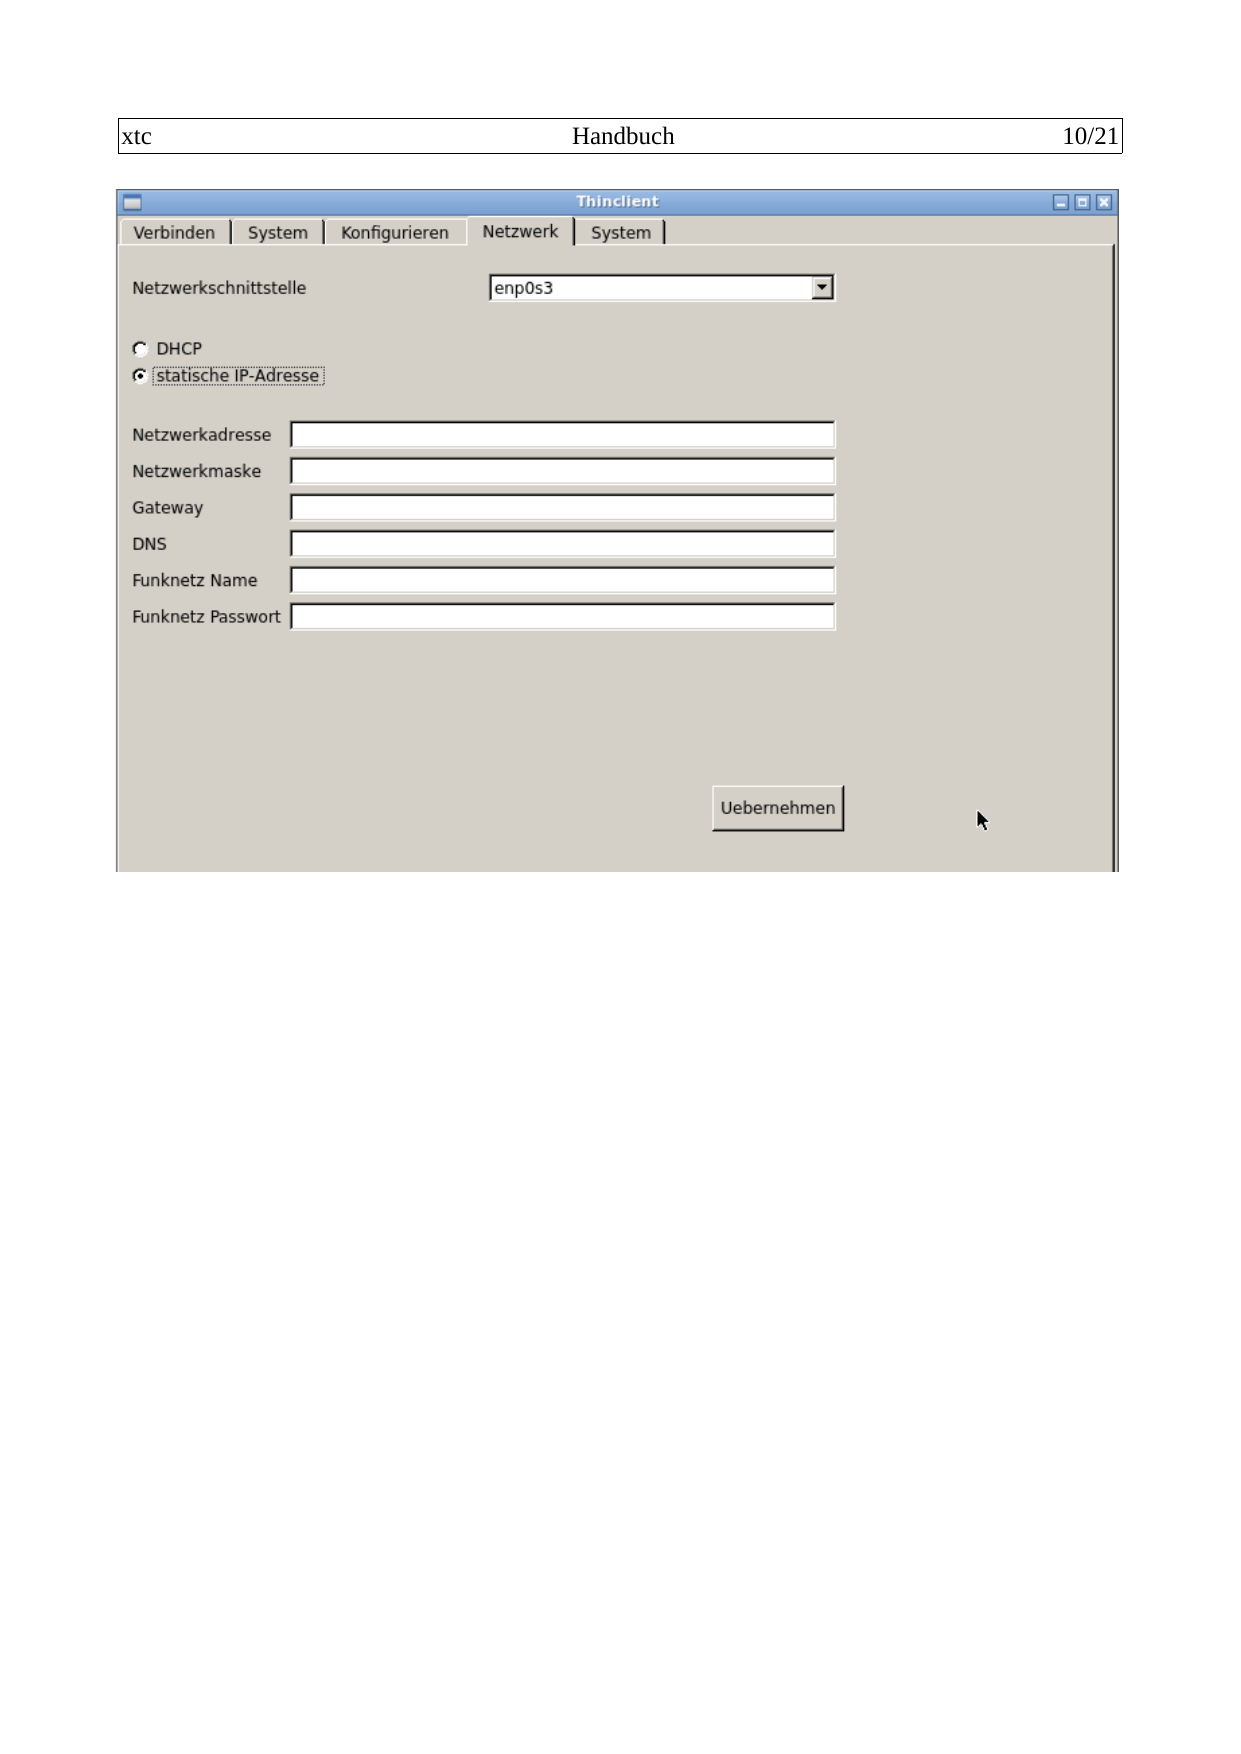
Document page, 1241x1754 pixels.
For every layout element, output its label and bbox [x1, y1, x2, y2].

picture [115, 189, 1119, 872]
